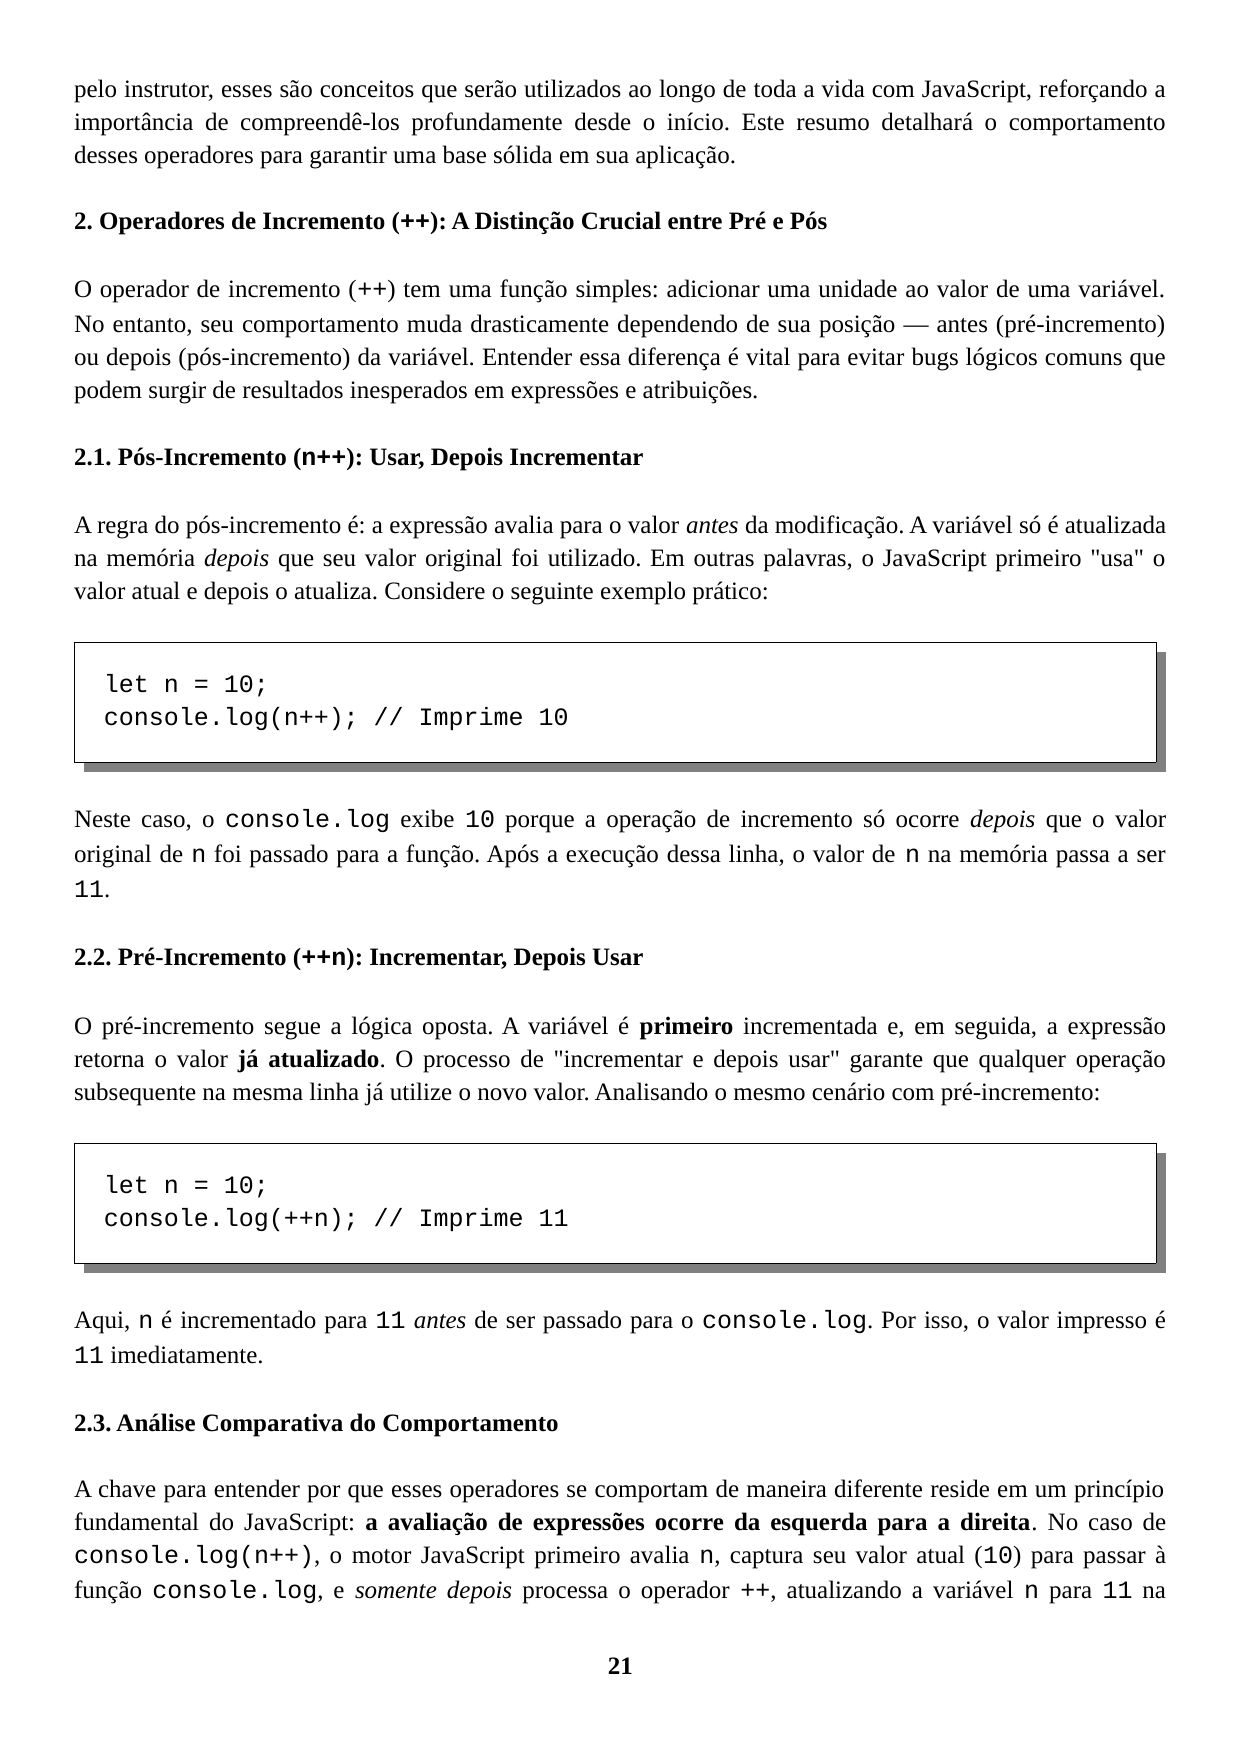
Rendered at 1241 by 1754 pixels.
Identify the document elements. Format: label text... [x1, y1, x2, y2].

text A regra do pós-incremento é: a expressão avalia para o valor antes da modificação. A variável só é atualizada na memória depois que seu valor original foi utilizado. Em outras palavras, o JavaScript primeiro "usa" o valor atual e depois o atualiza. Considere o seguinte exemplo prático: [74, 510, 1166, 605]
text A chave para entender por que esses operadores se comportam de maneira diferente reside em um princípio fundamental do JavaScript: a avaliação de expressões ocorre da esquerda para a direita. No caso de console.log(n++), o motor JavaScript primeiro avalia n, captura seu valor atual (10) para passar à função console.log, e somente depois processa o operador ++, atualizando a variável n para 11 na [74, 1474, 1166, 1606]
text Neste caso, o console.log exibe 10 porque a operação de incremento só ocorre depois que o valor original de n foi passado para a função. Após a execução dessa linha, o valor de n na memória passa a ser 11. [74, 804, 1166, 905]
text O pré-incremento segue a lógica oposta. A variável é primeiro incrementada e, em seguida, a expressão retorna o valor já atualizado. O processo de "incrementar e depois usar" garante que qualquer operação subsequente na mesma linha já utilize o novo valor. Analisando o mesmo cenário com pré-incremento: [74, 1011, 1166, 1106]
subtitle 2.2. Pré-Incremento (++n): Incrementar, Depois Usar [74, 942, 1166, 973]
subtitle 2.1. Pós-Incremento (n++): Usar, Depois Incrementar [74, 442, 1166, 472]
subtitle 2.3. Análise Comparativa do Comportamento [74, 1408, 1166, 1437]
text let n = 10; [75, 643, 1156, 674]
text O operador de incremento (++) tem uma função simples: adicionar uma unidade ao valor de uma variável. No entanto, seu comportamento muda drasticamente dependendo de sua posição — antes (pré-incremento) ou depois (pós-incremento) da variável. Entender essa diferença é vital para evitar bugs lógicos comuns que podem surgir de resultados inesperados em expressões e atribuições. [74, 274, 1166, 404]
text let n = 10; [75, 1144, 1156, 1176]
text console.log(n++); // Imprime 10 [75, 674, 1156, 762]
text Aqui, n é incrementado para 11 antes de ser passado para o console.log. Por isso, o valor impresso é 11 imediatamente. [74, 1305, 1166, 1371]
text console.log(++n); // Imprime 11 [75, 1176, 1156, 1263]
subtitle 2. Operadores de Incremento (++): A Distinção Crucial entre Pré e Pós [74, 206, 1166, 237]
text pelo instrutor, esses são conceitos que serão utilizados ao longo de toda a vida com JavaScript, reforçando a importância de compreendê-los profundamente desde o início. Este resumo detalhará o comportamento desses operadores para garantir uma base sólida em sua aplicação. [74, 74, 1166, 169]
